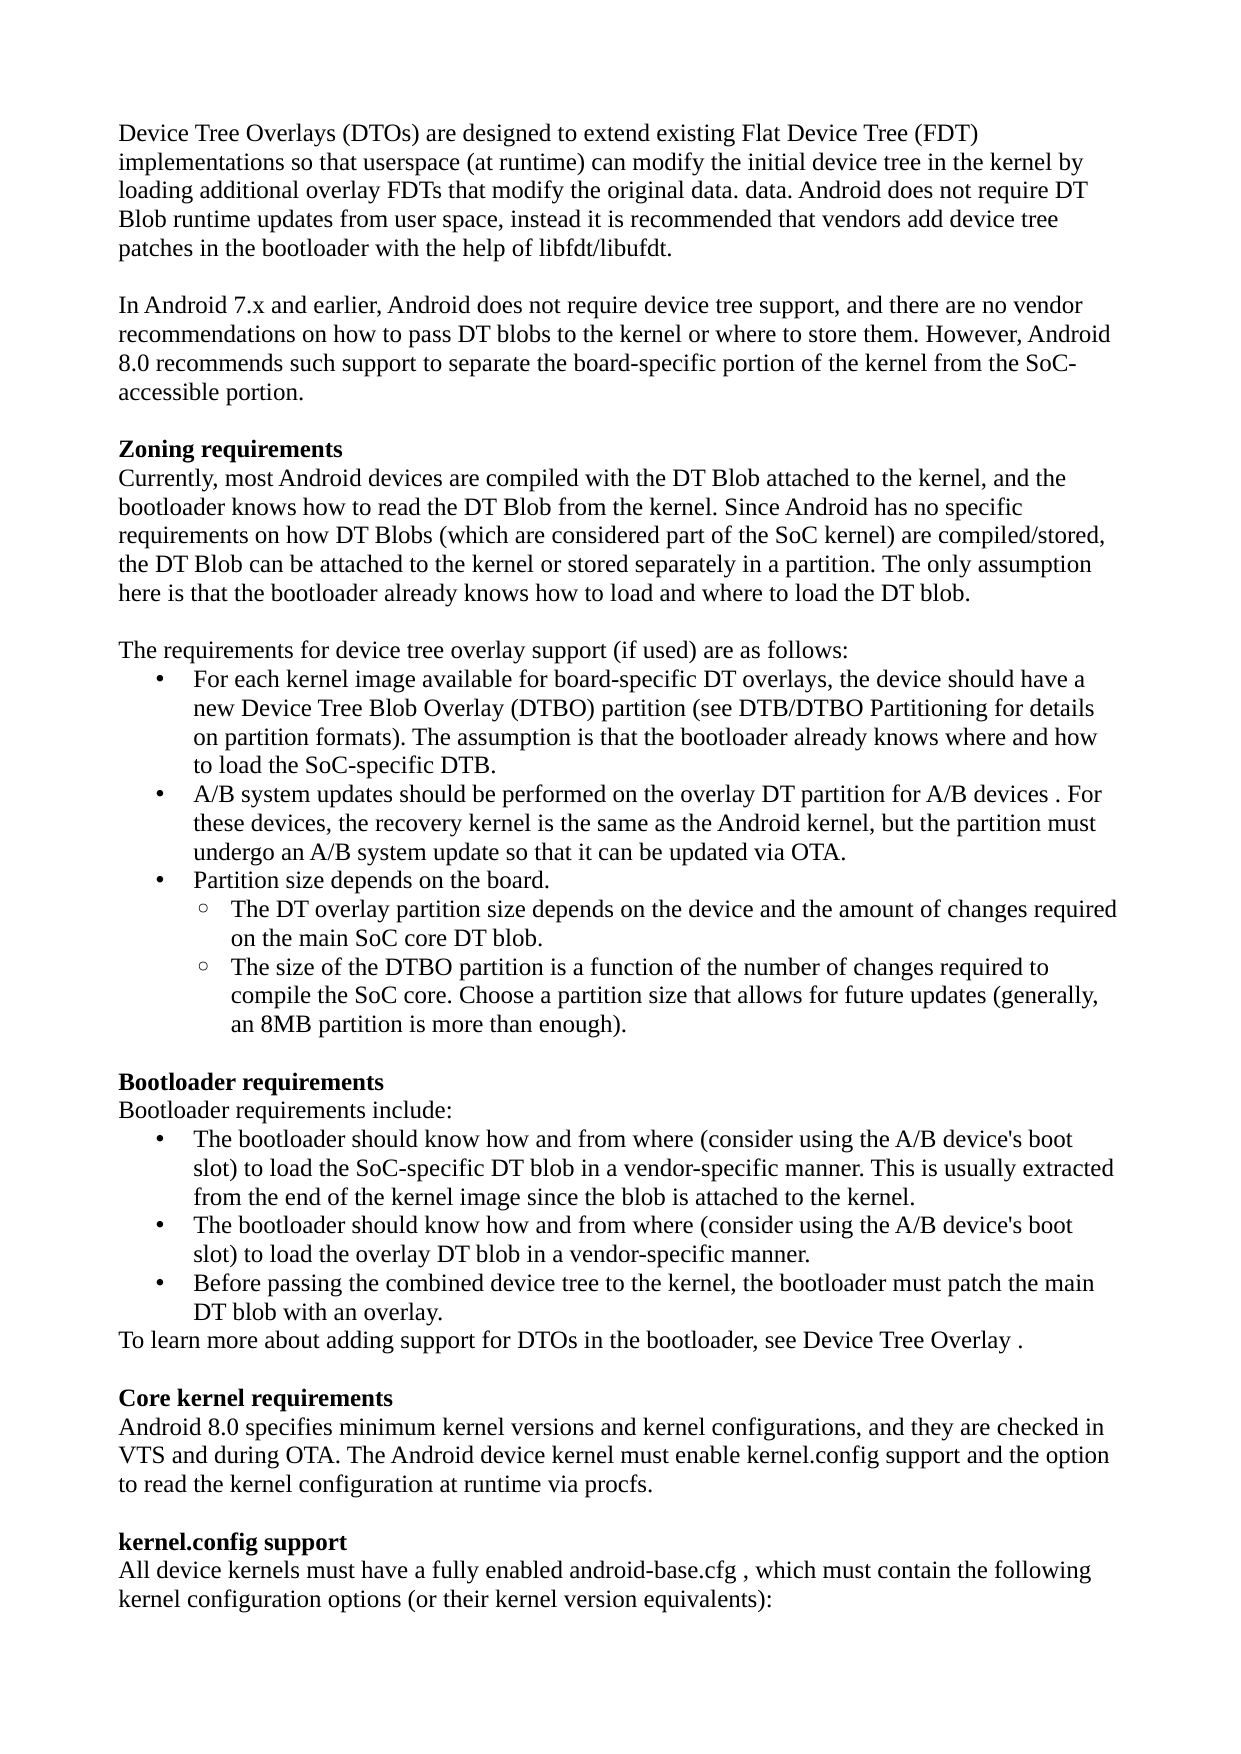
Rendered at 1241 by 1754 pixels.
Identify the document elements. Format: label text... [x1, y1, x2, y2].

text Android 8.0 specifies minimum kernel versions and kernel configurations, and they are checked in VTS and during OTA. The Android device kernel must enable kernel.config support and the option to read the kernel configuration at runtime via procfs. [118, 1412, 1122, 1498]
text Currently, most Android devices are compiled with the DT Blob attached to the kernel, and the bootloader knows how to read the DT Blob from the kernel. Since Android has no specific requirements on how DT Blobs (which are considered part of the SoC kernel) are compiled/stored, the DT Blob can be attached to the kernel or stored separately in a partition. The only assumption here is that the bootloader already knows how to load and where to load the DT blob. [118, 463, 1122, 607]
list A/B system updates should be performed on the overlay DT partition for A/B devices . For these devices, the recovery kernel is the same as the Android kernel, but the partition must undergo an A/B system update so that it can be updated via OTA. [156, 779, 1122, 866]
text In Android 7.x and earlier, Android does not require device tree support, and there are no vendor recommendations on how to pass DT blobs to the kernel or where to store them. However, Android 8.0 recommends such support to separate the board-specific portion of the kernel from the SoC-accessible portion. [118, 291, 1122, 406]
list Partition size depends on the board. [156, 866, 1122, 894]
list The bootloader should know how and from where (consider using the A/B device's boot slot) to load the overlay DT blob in a vendor-specific manner. [156, 1211, 1122, 1268]
text Core kernel requirements [118, 1383, 1122, 1412]
list The bootloader should know how and from where (consider using the A/B device's boot slot) to load the SoC-specific DT blob in a vendor-specific manner. This is usually extracted from the end of the kernel image since the blob is attached to the kernel. [156, 1124, 1122, 1211]
text Bootloader requirements include: [118, 1096, 1122, 1124]
text The requirements for device tree overlay support (if used) are as follows: [118, 636, 1122, 664]
list For each kernel image available for board-specific DT overlays, the device should have a new Device Tree Blob Overlay (DTBO) partition (see DTB/DTBO Partitioning for details on partition formats). The assumption is that the bootloader already knows where and how to load the SoC-specific DTB. [156, 664, 1122, 779]
text Bootloader requirements [118, 1067, 1122, 1096]
list Before passing the combined device tree to the kernel, the bootloader must patch the main DT blob with an overlay. [156, 1268, 1122, 1326]
list The size of the DTBO partition is a function of the number of changes required to compile the SoC core. Choose a partition size that allows for future updates (generally, an 8MB partition is more than enough). [193, 952, 1122, 1038]
text All device kernels must have a fully enabled android-base.cfg , which must contain the following kernel configuration options (or their kernel version equivalents): [118, 1556, 1122, 1613]
list The DT overlay partition size depends on the device and the amount of changes required on the main SoC core DT blob. [193, 894, 1122, 952]
text kernel.config support [118, 1527, 1122, 1556]
text Zoning requirements [118, 434, 1122, 463]
text Device Tree Overlays (DTOs) are designed to extend existing Flat Device Tree (FDT) implementations so that userspace (at runtime) can modify the initial device tree in the kernel by loading additional overlay FDTs that modify the original data. data. Android does not require DT Blob runtime updates from user space, instead it is recommended that vendors add device tree patches in the bootloader with the help of libfdt/libufdt. [118, 118, 1122, 262]
text To learn more about adding support for DTOs in the bootloader, see Device Tree Overlay . [118, 1326, 1122, 1354]
